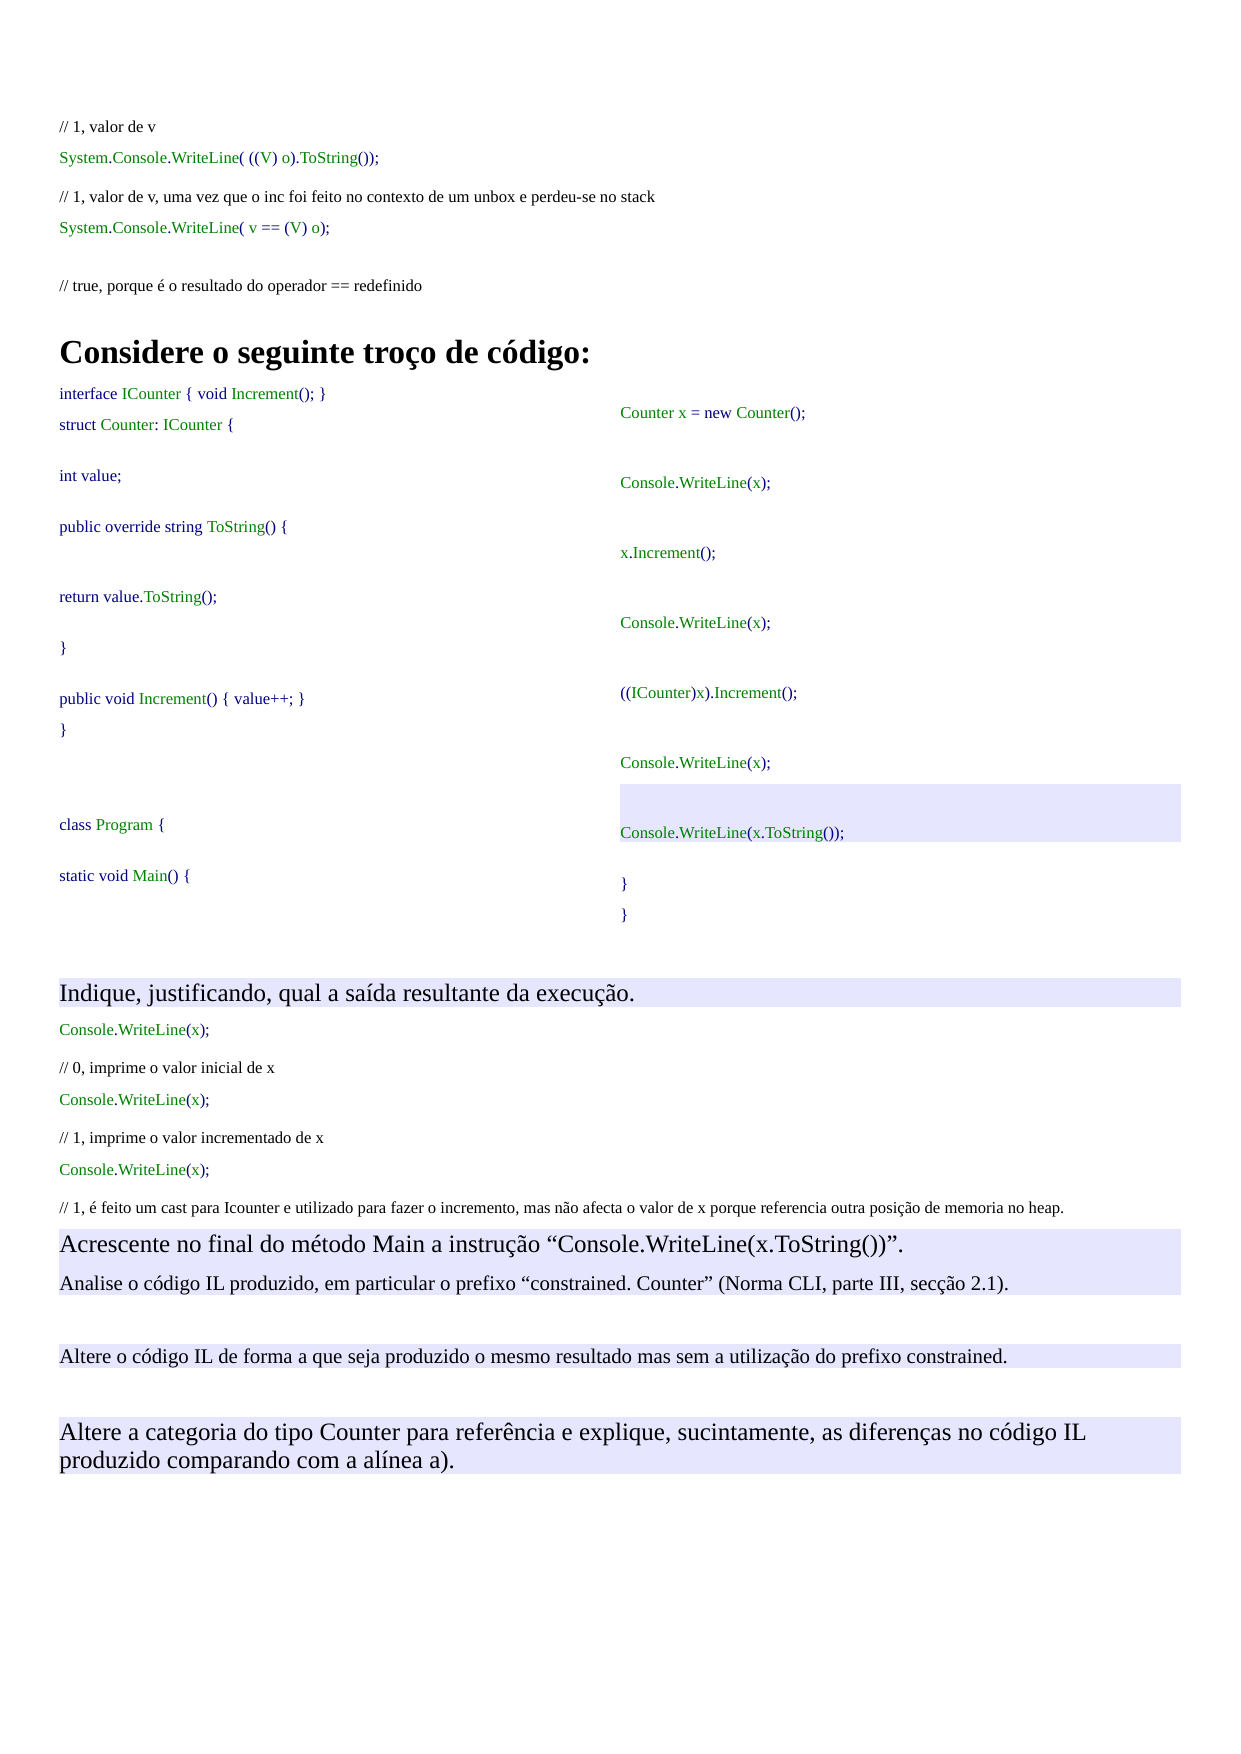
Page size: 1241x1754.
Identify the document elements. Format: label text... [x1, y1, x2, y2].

text Console.WriteLine(x); [620, 714, 1181, 772]
text System.Console.WriteLine( ((V) o).ToString()); // 1, valor de v, uma vez que o inc foi feito no contexto de um unbox e perdeu-se no stack [59, 148, 1181, 206]
text Altere a categoria do tipo Counter para referência e explique, sucintamente, as diferenças no código IL produzido comparando com a alínea a). [59, 1417, 1181, 1474]
text interface ICounter { void Increment(); } [59, 383, 620, 403]
text } [59, 720, 620, 739]
text [59, 898, 620, 917]
text Counter x = new Counter(); [620, 383, 1181, 422]
text public void Increment() { value++; } [59, 669, 620, 708]
text } [59, 618, 620, 657]
text struct Counter: ICounter { [59, 415, 620, 434]
text Console.WriteLine(x); [620, 574, 1181, 632]
text class Program { [59, 815, 620, 834]
text Console.WriteLine(x); // 1, é feito um cast para Icounter e utilizado para fazer o incremento, mas não afecta o valor de x porque referencia outra posição de memoria no heap. [59, 1159, 1181, 1217]
text Analise o código IL produzido, em particular o prefixo “constrained. Counter” (Norma CLI, parte III, secção 2.1). [59, 1271, 1181, 1295]
text x.Increment(); [620, 504, 1181, 562]
text ((ICounter)x).Increment(); [620, 644, 1181, 702]
text Console.WriteLine(x.ToString()); [620, 784, 1181, 842]
text public override string ToString() { [59, 498, 620, 536]
text Console.WriteLine(x); // 0, imprime o valor inicial de x [59, 1019, 1181, 1077]
text Console.WriteLine(x); [620, 434, 1181, 492]
text Acrescente no final do método Main a instrução “Console.WriteLine(x.ToString())”. [59, 1229, 1181, 1258]
text Altere o código IL de forma a que seja produzido o mesmo resultado mas sem a utilização do prefixo constrained. [59, 1344, 1181, 1368]
text System.Console.WriteLine( v == (V) o); // true, porque é o resultado do operador == redefinido [59, 218, 1181, 295]
text } [620, 905, 1181, 924]
text Indique, justificando, qual a saída resultante da execução. [59, 978, 1181, 1007]
subtitle Considere o seguinte troço de código: [59, 332, 1181, 371]
text } [620, 854, 1181, 893]
text static void Main() { [59, 847, 620, 885]
text Console.WriteLine(x); // 1, imprime o valor incrementado de x [59, 1089, 1181, 1147]
text int value; [59, 447, 620, 485]
text return value.ToString(); [59, 548, 620, 606]
text // 1, valor de v [59, 59, 1181, 136]
